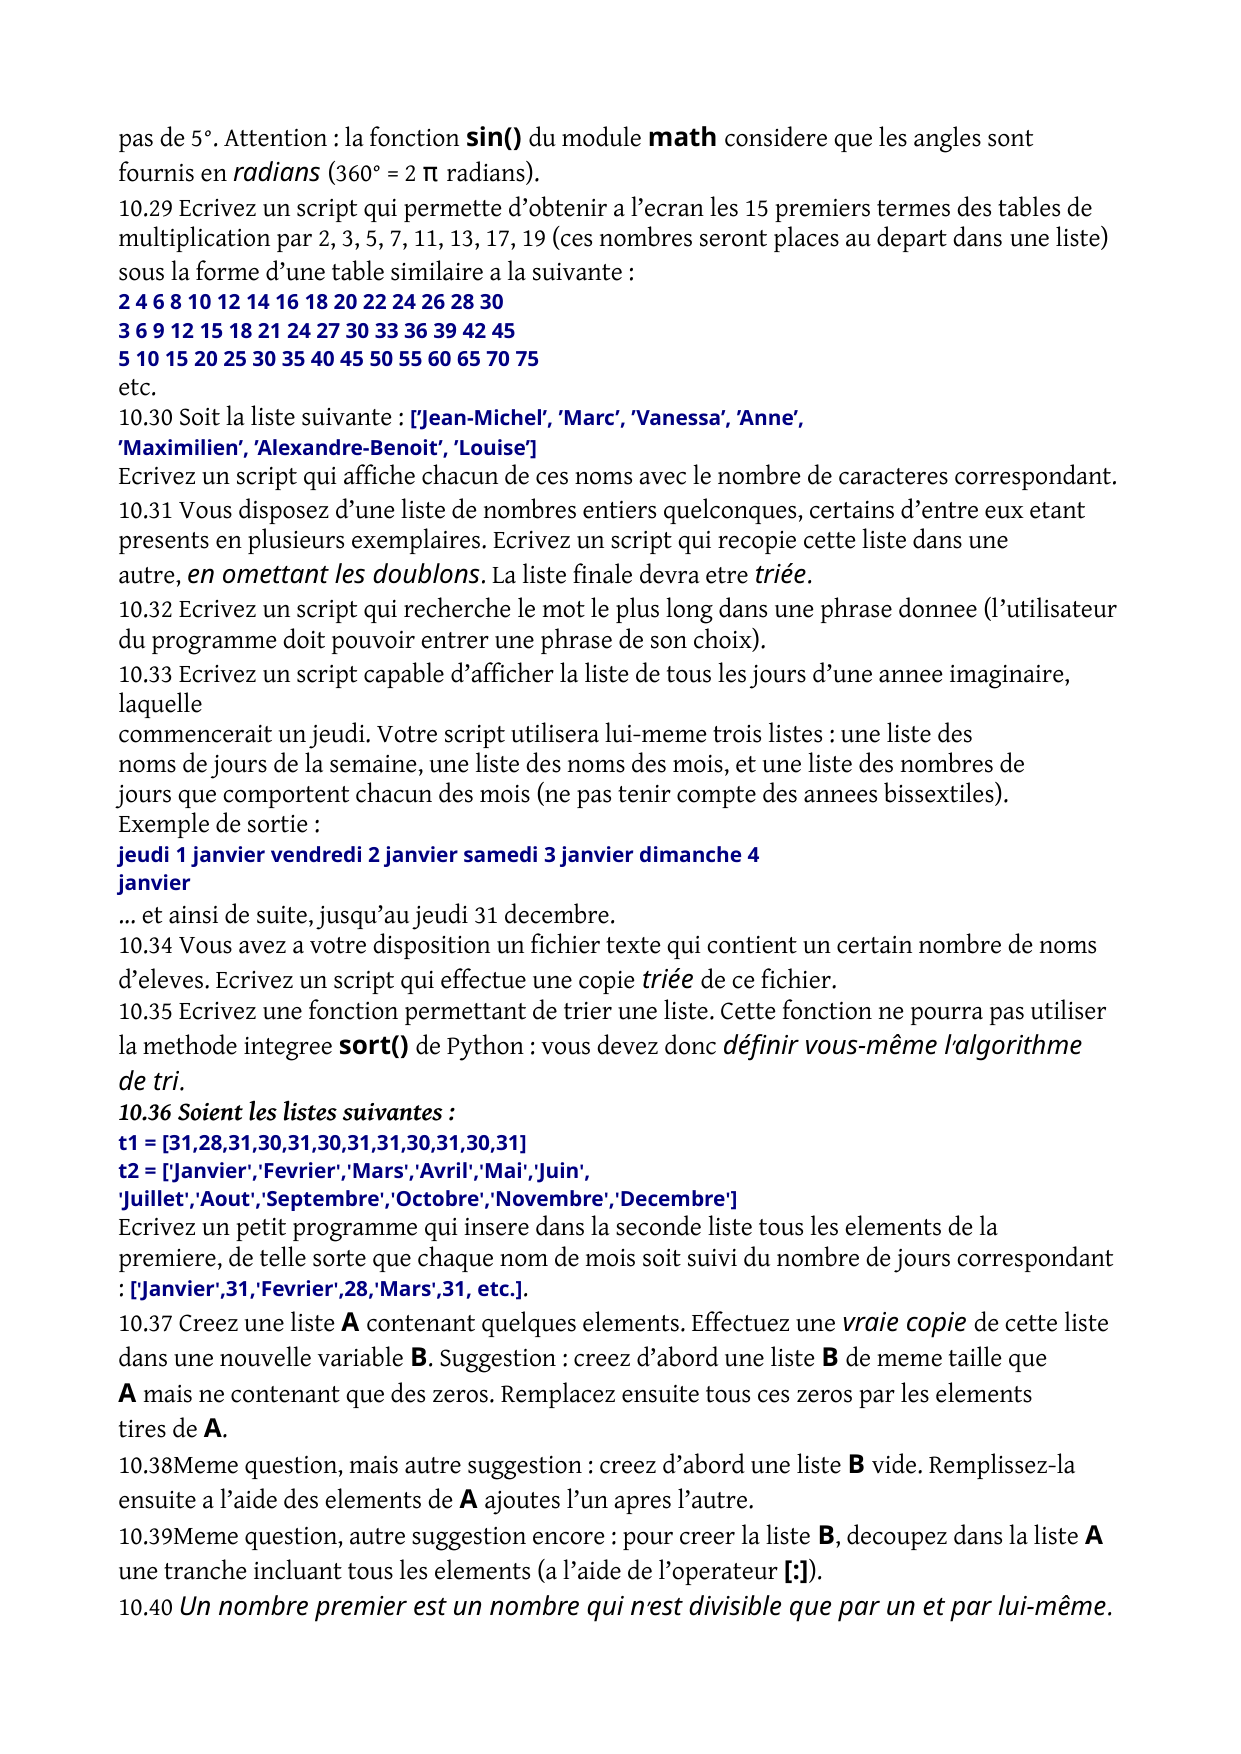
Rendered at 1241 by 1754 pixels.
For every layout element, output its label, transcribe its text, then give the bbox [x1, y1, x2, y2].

text 10.38Meme question, mais autre suggestion : creez d’abord une liste B vide. Remplissez-la [118, 1445, 1122, 1481]
text jours que comportent chacun des mois (ne pas tenir compte des annees bissextiles). [118, 780, 1122, 810]
text jeudi 1 janvier vendredi 2 janvier samedi 3 janvier dimanche 4 [118, 840, 1122, 868]
text Ecrivez un petit programme qui insere dans la seconde liste tous les elements de la [118, 1213, 1122, 1243]
text une tranche incluant tous les elements (a l’aide de l’operateur [:]). [118, 1552, 1122, 1587]
text ... et ainsi de suite, jusqu’au jeudi 31 decembre. [118, 897, 1122, 931]
text 'Juillet','Aout','Septembre','Octobre','Novembre','Decembre'] [118, 1184, 1122, 1213]
text Ecrivez un script qui affiche chacun de ces noms avec le nombre de caracteres correspondant. [118, 461, 1122, 491]
text Exemple de sortie : [118, 810, 1122, 840]
text ’Maximilien’, ’Alexandre-Benoit’, ’Louise’] [118, 433, 1122, 461]
text noms de jours de la semaine, une liste des noms des mois, et une liste des nombres de [118, 749, 1122, 780]
text 10.33 Ecrivez un script capable d’afficher la liste de tous les jours d’une annee imaginaire, laquelle [118, 655, 1122, 719]
text t1 = [31,28,31,30,31,30,31,31,30,31,30,31] [118, 1128, 1122, 1156]
text A mais ne contenant que des zeros. Remplacez ensuite tous ces zeros par les elements [118, 1374, 1122, 1410]
text 10.29 Ecrivez un script qui permette d’obtenir a l’ecran les 15 premiers termes des tables de multiplication par 2, 3, 5, 7, 11, 13, 17, 19 (ces nombres seront places au depart dans une liste) sous la forme d’une table similaire a la suivante : [118, 189, 1122, 287]
text fournis en radians (360° = 2 π radians). [118, 154, 1122, 189]
text dans une nouvelle variable B. Suggestion : creez d’abord une liste B de meme taille que [118, 1339, 1122, 1374]
text 10.35 Ecrivez une fonction permettant de trier une liste. Cette fonction ne pourra pas utiliser [118, 996, 1122, 1027]
text du programme doit pouvoir entrer une phrase de son choix). [118, 625, 1122, 655]
text 10.32 Ecrivez un script qui recherche le mot le plus long dans une phrase donnee (l’utilisateur [118, 591, 1122, 625]
text 10.37 Creez une liste A contenant quelques elements. Effectuez une vraie copie de cette liste [118, 1303, 1122, 1339]
text 10.30 Soit la liste suivante : [’Jean-Michel’, ’Marc’, ’Vanessa’, ’Anne’, [118, 403, 1122, 433]
text la methode integree sort() de Python : vous devez donc définir vous-même l’algorithme [118, 1027, 1122, 1062]
text d’eleves. Ecrivez un script qui effectue une copie triée de ce fichier. [118, 961, 1122, 996]
text ensuite a l’aide des elements de A ajoutes l’un apres l’autre. [118, 1481, 1122, 1516]
text 10.31 Vous disposez d’une liste de nombres entiers quelconques, certains d’entre eux etant [118, 491, 1122, 526]
text presents en plusieurs exemplaires. Ecrivez un script qui recopie cette liste dans une [118, 526, 1122, 556]
text etc. [118, 373, 1122, 403]
text 2 4 6 8 10 12 14 16 18 20 22 24 26 28 30 [118, 287, 1122, 316]
text de tri. [118, 1062, 1122, 1098]
text pas de 5°. Attention : la fonction sin() du module math considere que les angles sont [118, 118, 1122, 154]
text 5 10 15 20 25 30 35 40 45 50 55 60 65 70 75 [118, 344, 1122, 373]
text : ['Janvier',31,'Fevrier',28,'Mars',31, etc.]. [118, 1273, 1122, 1303]
text 10.40 Un nombre premier est un nombre qui n’est divisible que par un et par lui-même. [118, 1587, 1122, 1623]
text 10.36 Soient les listes suivantes : [118, 1098, 1122, 1128]
text janvier [118, 868, 1122, 897]
text tires de A. [118, 1410, 1122, 1445]
text premiere, de telle sorte que chaque nom de mois soit suivi du nombre de jours correspondant [118, 1243, 1122, 1273]
text 3 6 9 12 15 18 21 24 27 30 33 36 39 42 45 [118, 316, 1122, 344]
text autre, en omettant les doublons. La liste finale devra etre triée. [118, 556, 1122, 591]
text t2 = ['Janvier','Fevrier','Mars','Avril','Mai','Juin', [118, 1156, 1122, 1184]
text 10.34 Vous avez a votre disposition un fichier texte qui contient un certain nombre de noms [118, 931, 1122, 961]
text commencerait un jeudi. Votre script utilisera lui-meme trois listes : une liste des [118, 719, 1122, 749]
text 10.39Meme question, autre suggestion encore : pour creer la liste B, decoupez dans la liste A [118, 1516, 1122, 1552]
